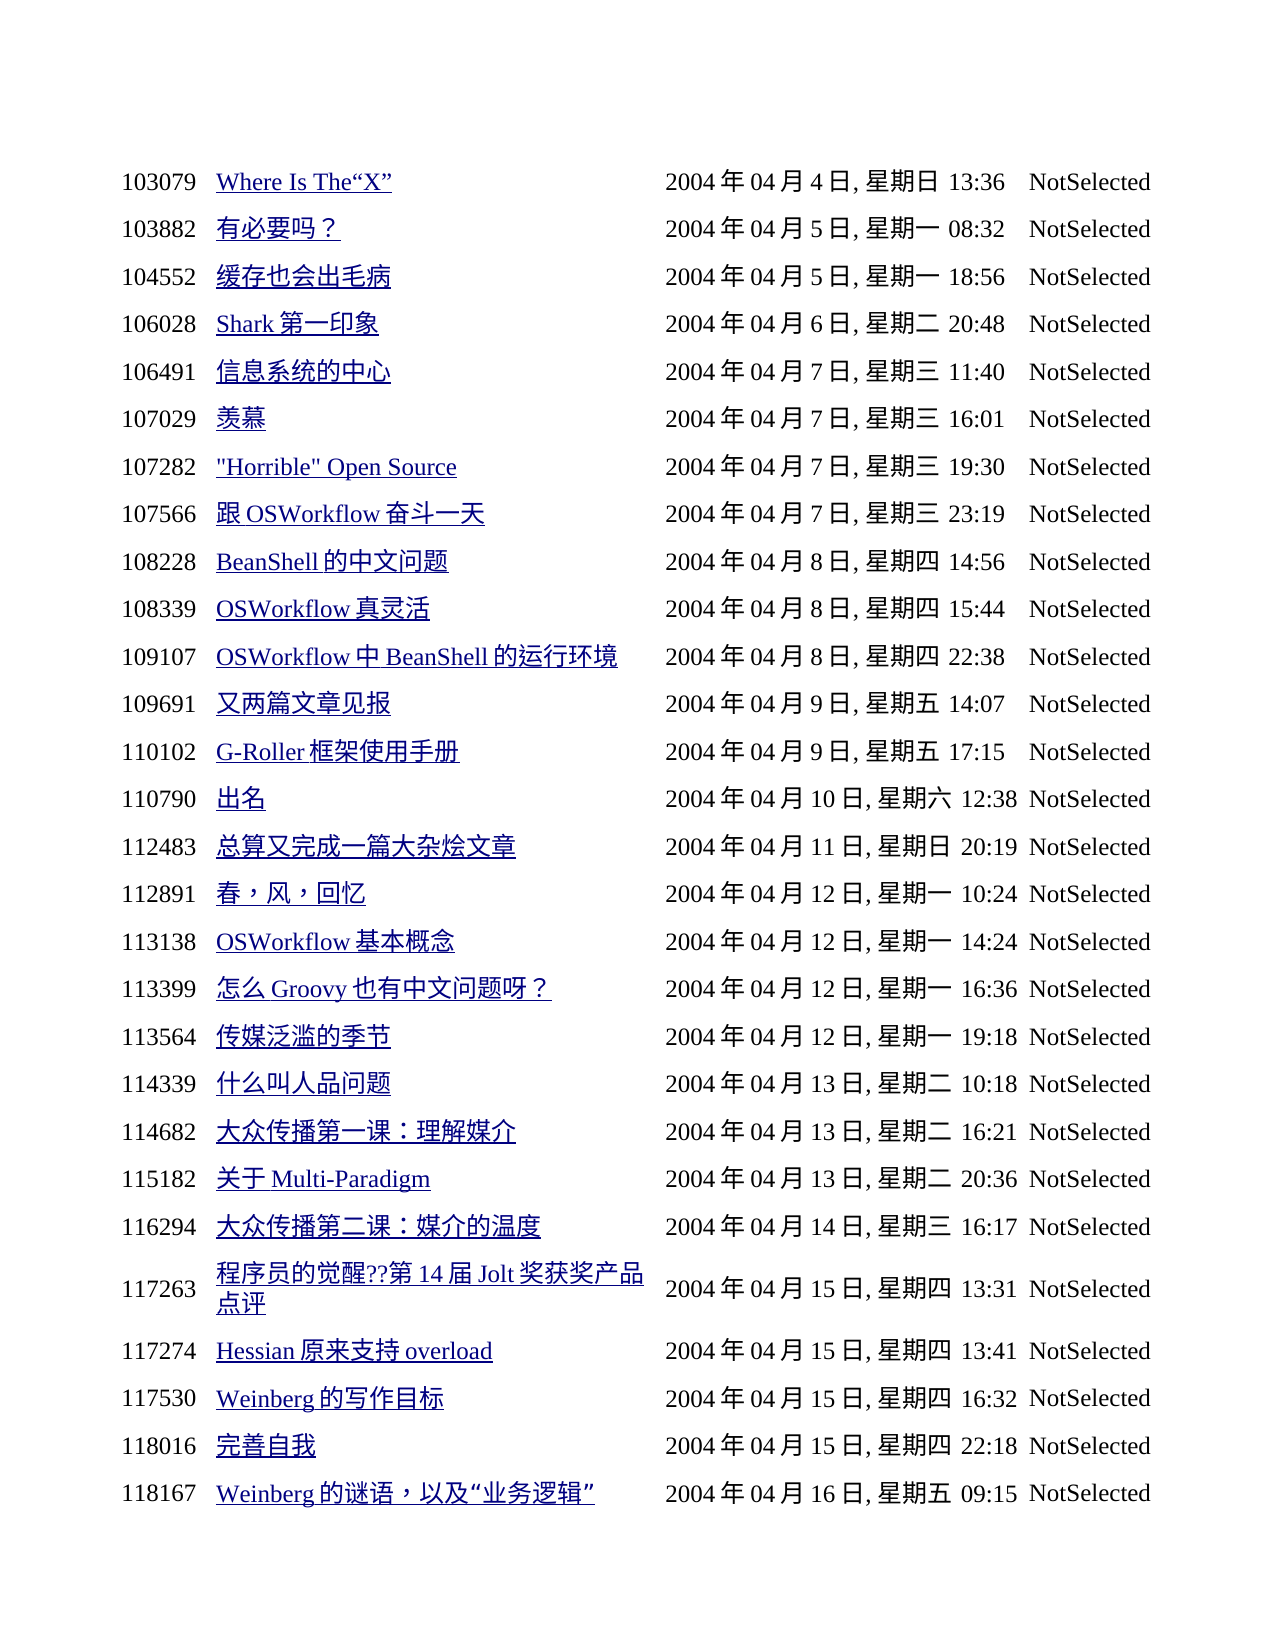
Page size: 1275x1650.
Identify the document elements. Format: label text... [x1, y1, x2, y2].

table_cell NotSelected [1026, 782, 1157, 829]
table_cell NotSelected [1026, 829, 1157, 877]
table_cell 2004年04月12日, 星期一 10:24 [662, 877, 1026, 924]
table_cell 2004年04月13日, 星期二 16:21 [662, 1114, 1026, 1162]
table_cell NotSelected [1026, 639, 1157, 687]
table_cell 118016 [118, 1428, 213, 1476]
table_cell 2004年04月12日, 星期一 14:24 [662, 924, 1026, 972]
table_cell OSWorkflow基本概念 [213, 924, 662, 972]
table_cell 107282 [118, 449, 213, 497]
table_cell NotSelected [1026, 734, 1157, 782]
table_cell 2004年04月9日, 星期五 14:07 [662, 687, 1026, 734]
table_cell 106491 [118, 354, 213, 402]
table_cell 春，风，回忆 [213, 877, 662, 924]
table_cell 2004年04月7日, 星期三 23:19 [662, 497, 1026, 544]
table_cell 总算又完成一篇大杂烩文章 [213, 829, 662, 877]
table_cell 117274 [118, 1333, 213, 1381]
table_cell Where Is The“X” [213, 164, 662, 212]
table_cell NotSelected [1026, 164, 1157, 212]
table_cell NotSelected [1026, 687, 1157, 734]
table_cell 2004年04月15日, 星期四 13:41 [662, 1333, 1026, 1381]
table_cell 103079 [118, 164, 213, 212]
table_cell 114682 [118, 1114, 213, 1162]
table_cell 117263 [118, 1257, 213, 1333]
table_cell NotSelected [1026, 497, 1157, 544]
table_cell [213, 118, 662, 164]
table_cell 2004年04月4日, 星期日 13:36 [662, 164, 1026, 212]
table_cell 2004年04月5日, 星期一 18:56 [662, 259, 1026, 307]
table_cell 缓存也会出毛病 [213, 259, 662, 307]
table_cell NotSelected [1026, 1428, 1157, 1476]
table_cell NotSelected [1026, 449, 1157, 497]
table_cell 2004年04月7日, 星期三 19:30 [662, 449, 1026, 497]
table_cell [662, 118, 1026, 164]
table_cell NotSelected [1026, 972, 1157, 1019]
table_cell Weinberg的谜语，以及“业务逻辑” [213, 1476, 662, 1523]
table_cell 118167 [118, 1476, 213, 1523]
table_cell Hessian原来支持overload [213, 1333, 662, 1381]
table_cell 106028 [118, 307, 213, 354]
table_cell 2004年04月11日, 星期日 20:19 [662, 829, 1026, 877]
table_cell 2004年04月13日, 星期二 10:18 [662, 1067, 1026, 1114]
table_cell 115182 [118, 1162, 213, 1209]
table_cell 2004年04月10日, 星期六 12:38 [662, 782, 1026, 829]
table_cell 103882 [118, 212, 213, 259]
table_cell OSWorkflow真灵活 [213, 592, 662, 639]
table_cell 2004年04月14日, 星期三 16:17 [662, 1209, 1026, 1257]
table_cell NotSelected [1026, 877, 1157, 924]
table_cell 109107 [118, 639, 213, 687]
table_cell 2004年04月7日, 星期三 16:01 [662, 402, 1026, 449]
table_cell 109691 [118, 687, 213, 734]
table_cell 大众传播第二课：媒介的温度 [213, 1209, 662, 1257]
table_cell NotSelected [1026, 1019, 1157, 1067]
table_cell 程序员的觉醒??第14届Jolt奖获奖产品点评 [213, 1257, 662, 1333]
table_cell NotSelected [1026, 1114, 1157, 1162]
table_cell 2004年04月5日, 星期一 08:32 [662, 212, 1026, 259]
table_cell 2004年04月8日, 星期四 22:38 [662, 639, 1026, 687]
table_cell 2004年04月8日, 星期四 14:56 [662, 544, 1026, 592]
table_cell NotSelected [1026, 1209, 1157, 1257]
table_cell 2004年04月12日, 星期一 19:18 [662, 1019, 1026, 1067]
table_cell 110790 [118, 782, 213, 829]
table_cell NotSelected [1026, 544, 1157, 592]
table_cell 跟OSWorkflow奋斗一天 [213, 497, 662, 544]
table_cell 出名 [213, 782, 662, 829]
table_cell 信息系统的中心 [213, 354, 662, 402]
table_cell NotSelected [1026, 1257, 1157, 1333]
table_cell 2004年04月9日, 星期五 17:15 [662, 734, 1026, 782]
table_cell 2004年04月15日, 星期四 16:32 [662, 1381, 1026, 1428]
table_cell NotSelected [1026, 1476, 1157, 1523]
table_cell NotSelected [1026, 1067, 1157, 1114]
table_cell NotSelected [1026, 1162, 1157, 1209]
table_cell 大众传播第一课：理解媒介 [213, 1114, 662, 1162]
table_cell 108228 [118, 544, 213, 592]
table_cell Shark第一印象 [213, 307, 662, 354]
table_cell [118, 118, 213, 164]
table_cell 117530 [118, 1381, 213, 1428]
table_cell 113564 [118, 1019, 213, 1067]
table_cell 112483 [118, 829, 213, 877]
table_cell 107566 [118, 497, 213, 544]
table_cell NotSelected [1026, 402, 1157, 449]
table_cell 2004年04月15日, 星期四 13:31 [662, 1257, 1026, 1333]
table_cell NotSelected [1026, 592, 1157, 639]
table_cell G-Roller框架使用手册 [213, 734, 662, 782]
table_cell 2004年04月12日, 星期一 16:36 [662, 972, 1026, 1019]
table_cell [1026, 118, 1157, 164]
table_cell 怎么Groovy也有中文问题呀？ [213, 972, 662, 1019]
table_cell 113138 [118, 924, 213, 972]
table_cell 2004年04月16日, 星期五 09:15 [662, 1476, 1026, 1523]
table_cell 完善自我 [213, 1428, 662, 1476]
table_cell 113399 [118, 972, 213, 1019]
table_cell BeanShell的中文问题 [213, 544, 662, 592]
table_cell 关于Multi-Paradigm [213, 1162, 662, 1209]
table_cell NotSelected [1026, 1333, 1157, 1381]
table_cell 108339 [118, 592, 213, 639]
table_cell NotSelected [1026, 212, 1157, 259]
table_cell 107029 [118, 402, 213, 449]
table_cell 2004年04月7日, 星期三 11:40 [662, 354, 1026, 402]
table_cell 羡慕 [213, 402, 662, 449]
table_cell 116294 [118, 1209, 213, 1257]
table_cell 又两篇文章见报 [213, 687, 662, 734]
table_cell NotSelected [1026, 924, 1157, 972]
table_cell "Horrible" Open Source [213, 449, 662, 497]
table_cell 114339 [118, 1067, 213, 1114]
table_cell 2004年04月6日, 星期二 20:48 [662, 307, 1026, 354]
table_cell 什么叫人品问题 [213, 1067, 662, 1114]
table_cell NotSelected [1026, 259, 1157, 307]
table_cell 有必要吗？ [213, 212, 662, 259]
table_cell 2004年04月8日, 星期四 15:44 [662, 592, 1026, 639]
table_cell NotSelected [1026, 354, 1157, 402]
table_cell 2004年04月15日, 星期四 22:18 [662, 1428, 1026, 1476]
table_cell 2004年04月13日, 星期二 20:36 [662, 1162, 1026, 1209]
table_cell Weinberg的写作目标 [213, 1381, 662, 1428]
table_cell 传媒泛滥的季节 [213, 1019, 662, 1067]
table_cell NotSelected [1026, 307, 1157, 354]
table_cell 110102 [118, 734, 213, 782]
table_cell 104552 [118, 259, 213, 307]
table_cell OSWorkflow中BeanShell的运行环境 [213, 639, 662, 687]
table_cell 112891 [118, 877, 213, 924]
table_cell NotSelected [1026, 1381, 1157, 1428]
